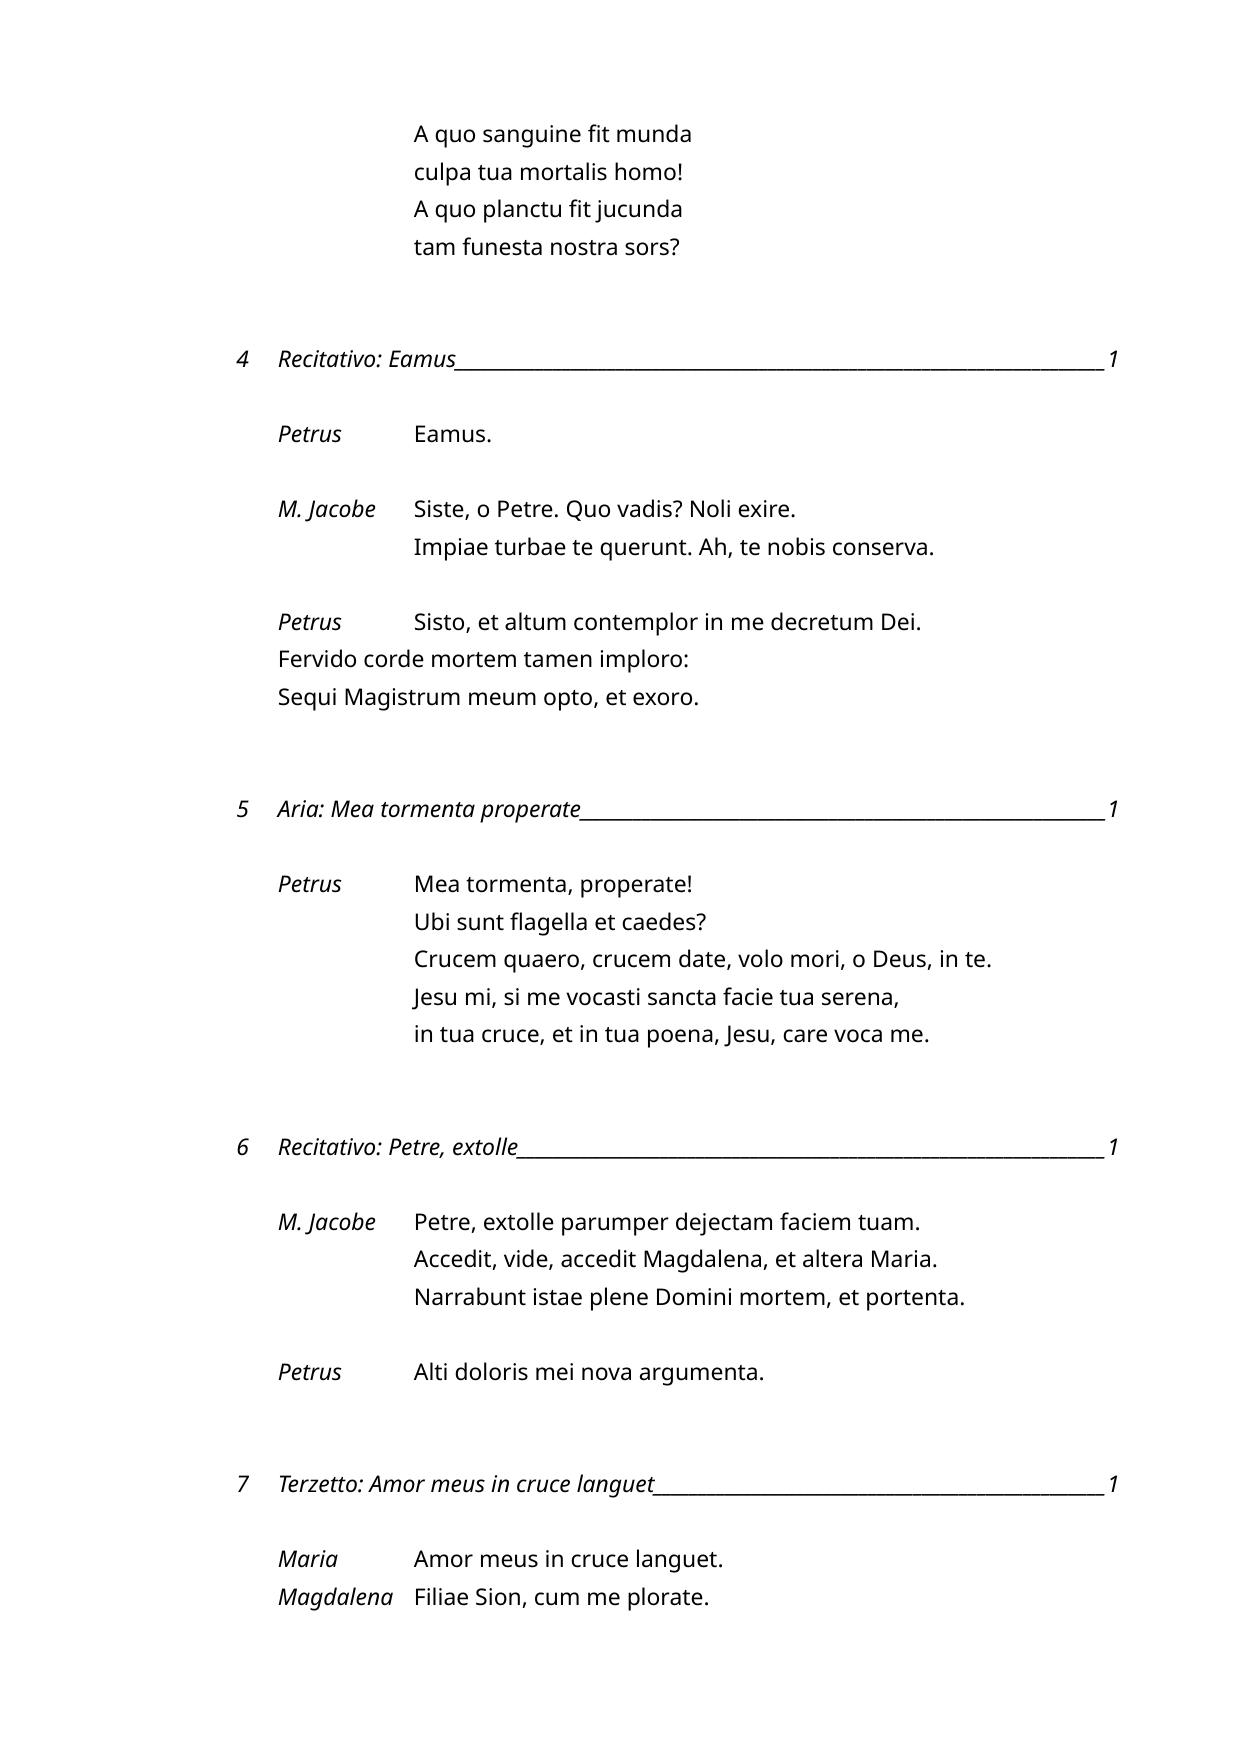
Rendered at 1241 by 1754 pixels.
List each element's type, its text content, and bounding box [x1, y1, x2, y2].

text 6 Recitativo: Petre, extolle 1 [236, 1131, 1122, 1162]
text 4 Recitativo: Eamus 1 [236, 343, 1122, 374]
text in tua cruce, et in tua poena, Jesu, care voca me. [236, 1018, 1122, 1049]
text Jesu mi, si me vocasti sancta facie tua serena, [236, 981, 1122, 1012]
text M. Jacobe Siste, o Petre. Quo vadis? Noli exire. Impiae turbae te querunt. Ah, te nobis conserva. Petrus Sisto, et altum contemplor in me decretum Dei. Fervido corde mortem tamen imploro: Sequi Magistrum meum opto, et exoro. [236, 493, 1122, 712]
text M. Jacobe Petre, extolle parumper dejectam faciem tuam. Accedit, vide, accedit Magdalena, et altera Maria. Narrabunt istae plene Domini mortem, et portenta. Petrus Alti doloris mei nova argumenta. [236, 1206, 1122, 1387]
text Petrus Mea tormenta, properate! Ubi sunt flagella et caedes? [236, 868, 1122, 937]
text Maria Amor meus in cruce languet. Magdalena Filiae Sion, cum me plorate. [236, 1543, 1122, 1612]
text Crucem quaero, crucem date, volo mori, o Deus, in te. [236, 943, 1122, 974]
text Petrus Eamus. [236, 418, 1122, 449]
text 3 Aria: Crucifixum si videres 1 M. Jacobe Crucifixum si videres, certe magis Petre fleres ob tormenta Redemptoris, dirae penae, amara mors. A quo sanguine fit munda culpa tua mortalis homo! A quo planctu fit jucunda tam funesta nostra sors? [236, 118, 1122, 262]
text 5 Aria: Mea tormenta properate 1 [236, 793, 1122, 824]
text 7 Terzetto: Amor meus in cruce languet 1 [236, 1468, 1122, 1499]
